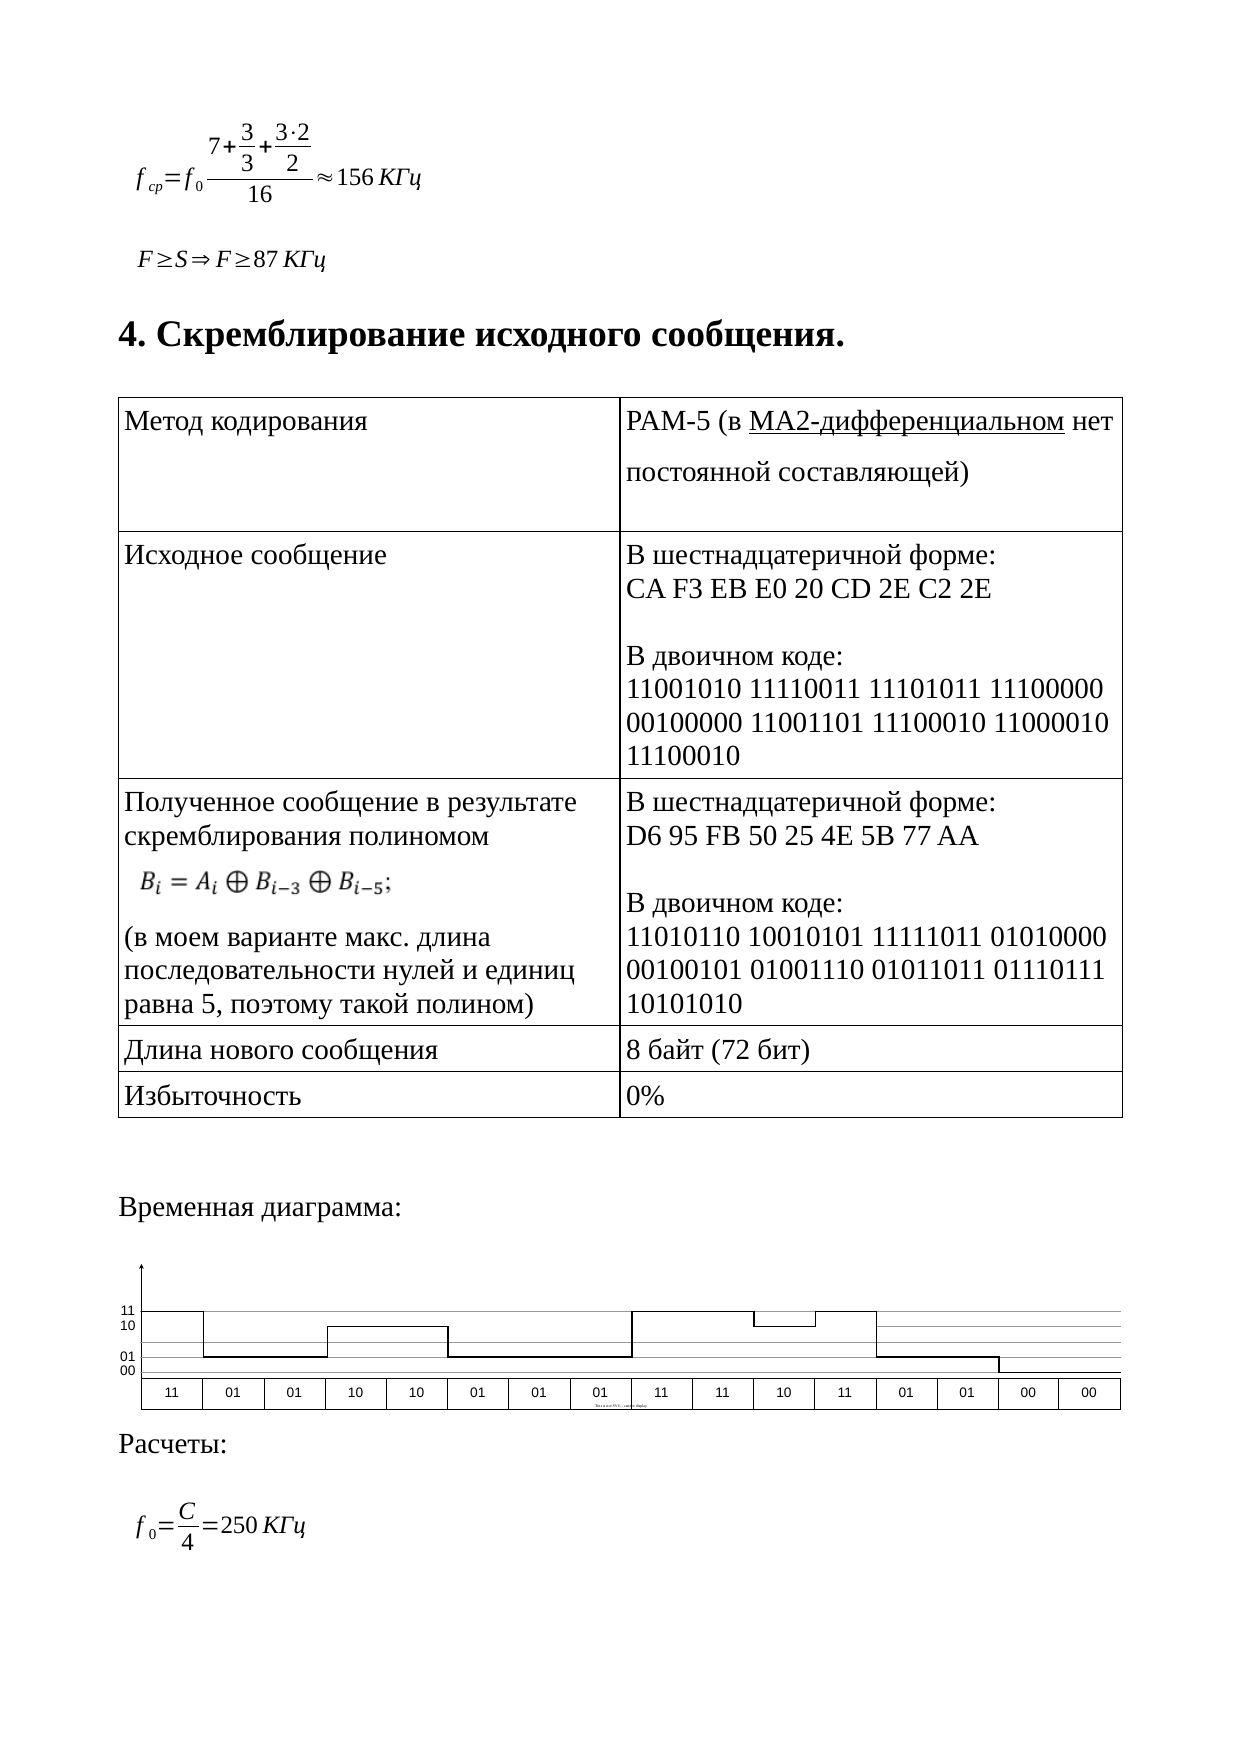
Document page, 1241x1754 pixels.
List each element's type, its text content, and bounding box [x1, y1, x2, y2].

table_cell Полученное сообщение в результате скремблирования полиномом (в моем варианте макс. длина последовательности нулей и единиц равна 5, поэтому такой полином) [119, 779, 619, 1025]
table_cell В шестнадцатеричной форме: D6 95 FB 50 25 4E 5B 77 AA В двоичном коде: 11010110 10010101 11111011 01010000 00100101 01001110 01011011 01110111 10101010 [621, 779, 1122, 1025]
picture [135, 864, 402, 899]
table_cell Исходное сообщение [119, 532, 619, 778]
table_header Метод кодирования [119, 398, 619, 531]
text Расчеты: [118, 1261, 1122, 1460]
table_cell 0% [621, 1072, 1122, 1117]
table_cell Длина нового сообщения [119, 1026, 619, 1071]
table_cell Избыточность [119, 1072, 619, 1117]
text Временная диаграмма: [118, 1189, 1122, 1223]
text 4. Скремблирование исходного сообщения. [118, 311, 1122, 354]
table_header PAM-5 (в MA2-дифференциальном нет постоянной составляющей) [621, 398, 1122, 531]
table_cell 8 байт (72 бит) [621, 1026, 1122, 1071]
table_cell В шестнадцатеричной форме: CA F3 EB E0 20 CD 2E C2 2E В двоичном коде: 11001010 11110011 11101011 11100000 00100000 11001101 11100010 11000010 11100010 [621, 532, 1122, 778]
